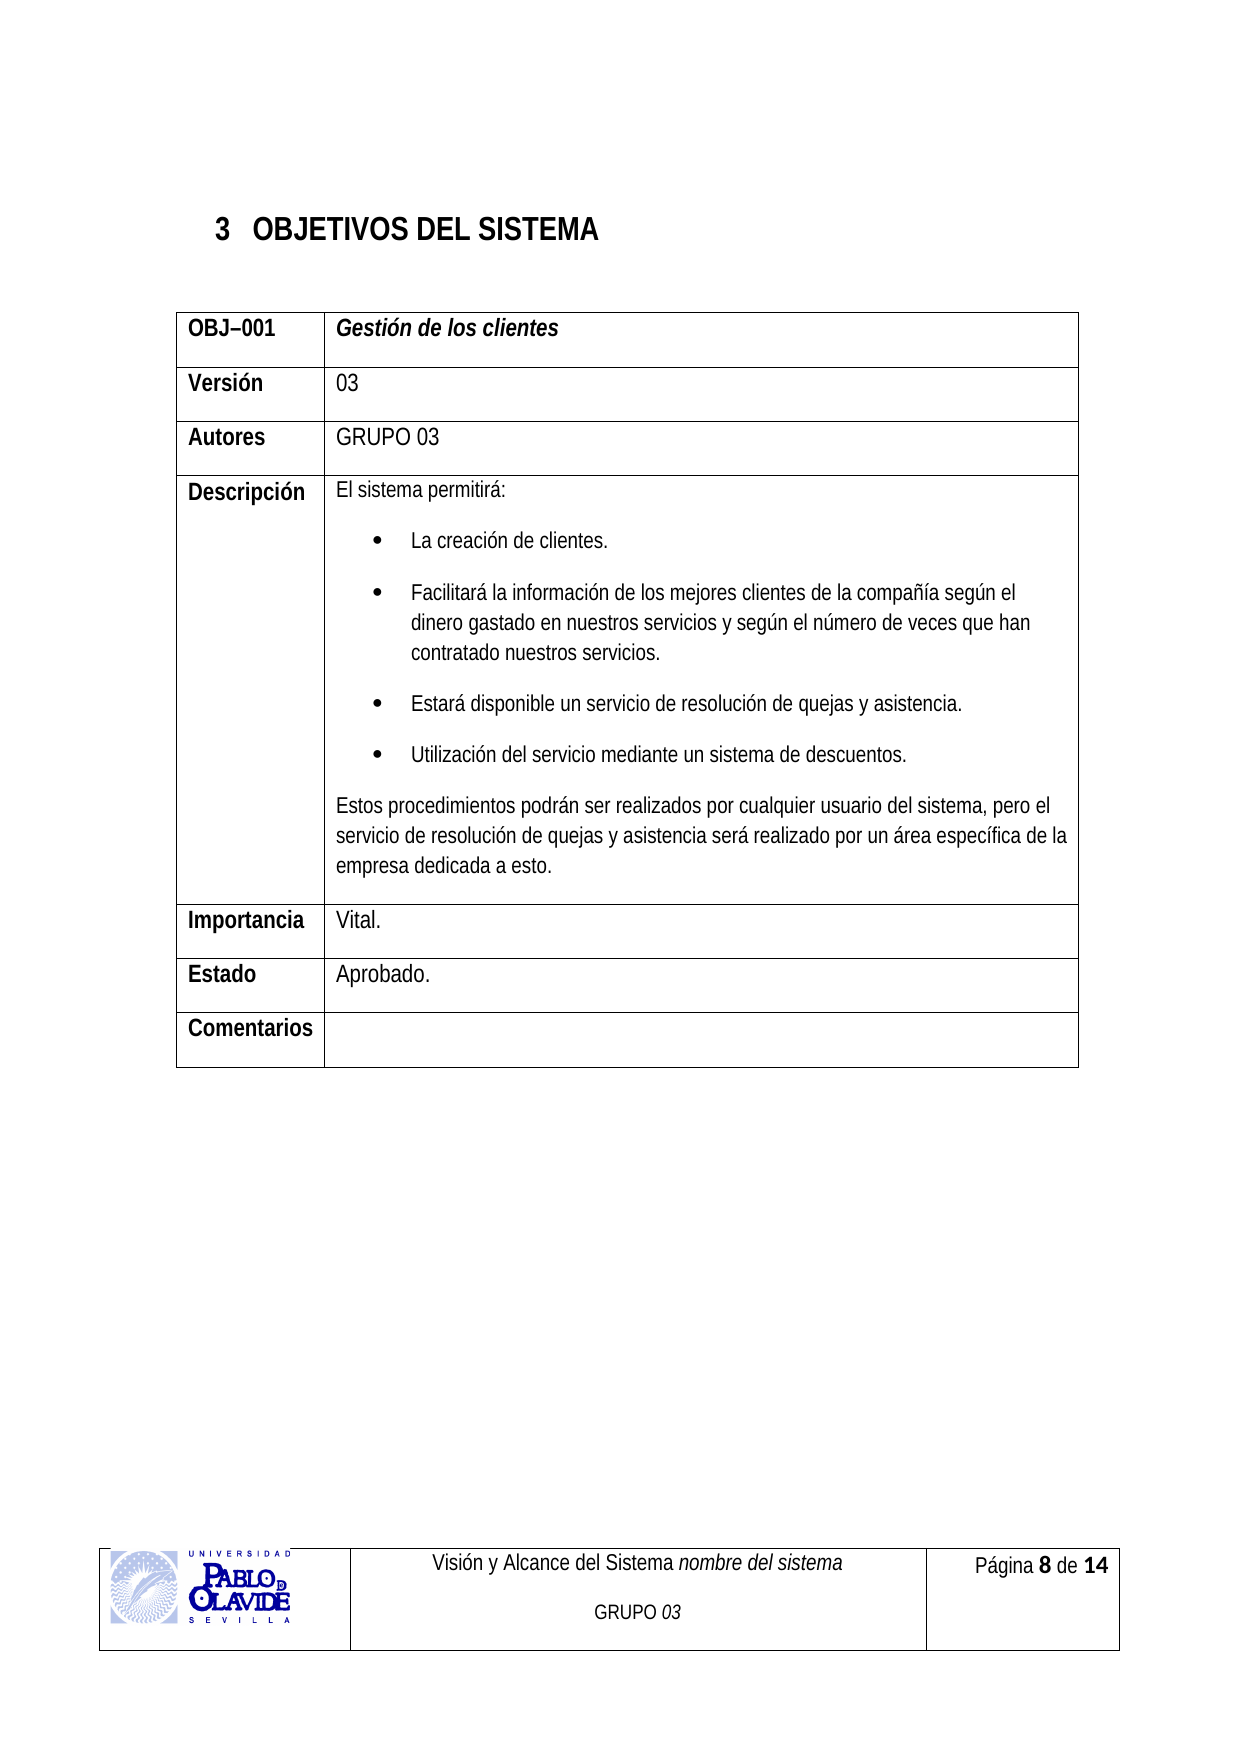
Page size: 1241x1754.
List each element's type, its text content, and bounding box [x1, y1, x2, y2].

table_cell GRUPO 03 [325, 422, 1078, 475]
table_cell Comentarios [177, 1013, 324, 1067]
table_cell Importancia [177, 905, 324, 958]
table_cell Estado [177, 959, 324, 1012]
table_header Gestión de los clientes [325, 313, 1078, 367]
table_header OBJ–001 [177, 313, 324, 367]
table_cell 03 [325, 368, 1078, 421]
table_cell Autores [177, 422, 324, 475]
table_cell Aprobado. [325, 959, 1078, 1012]
table_cell Descripción [177, 476, 324, 903]
table_cell El sistema permitirá: La creación de clientes. Facilitará la información de los mejores clientes de la compañía según el dinero gastado en nuestros servicios y según el número de veces que han contratado nuestros servicios. Estará disponible un servicio de resolución de quejas y asistencia. Utilización del servicio mediante un sistema de descuentos. Estos procedimientos podrán ser realizados por cualquier usuario del sistema, pero el servicio de resolución de quejas y asistencia será realizado por un área específica de la empresa dedicada a esto. [325, 476, 1078, 903]
table_cell [325, 1013, 1078, 1067]
table_cell Vital. [325, 905, 1078, 958]
subtitle OBJETIVOS DEL SISTEMA [215, 209, 1063, 247]
table_cell Versión [177, 368, 324, 421]
